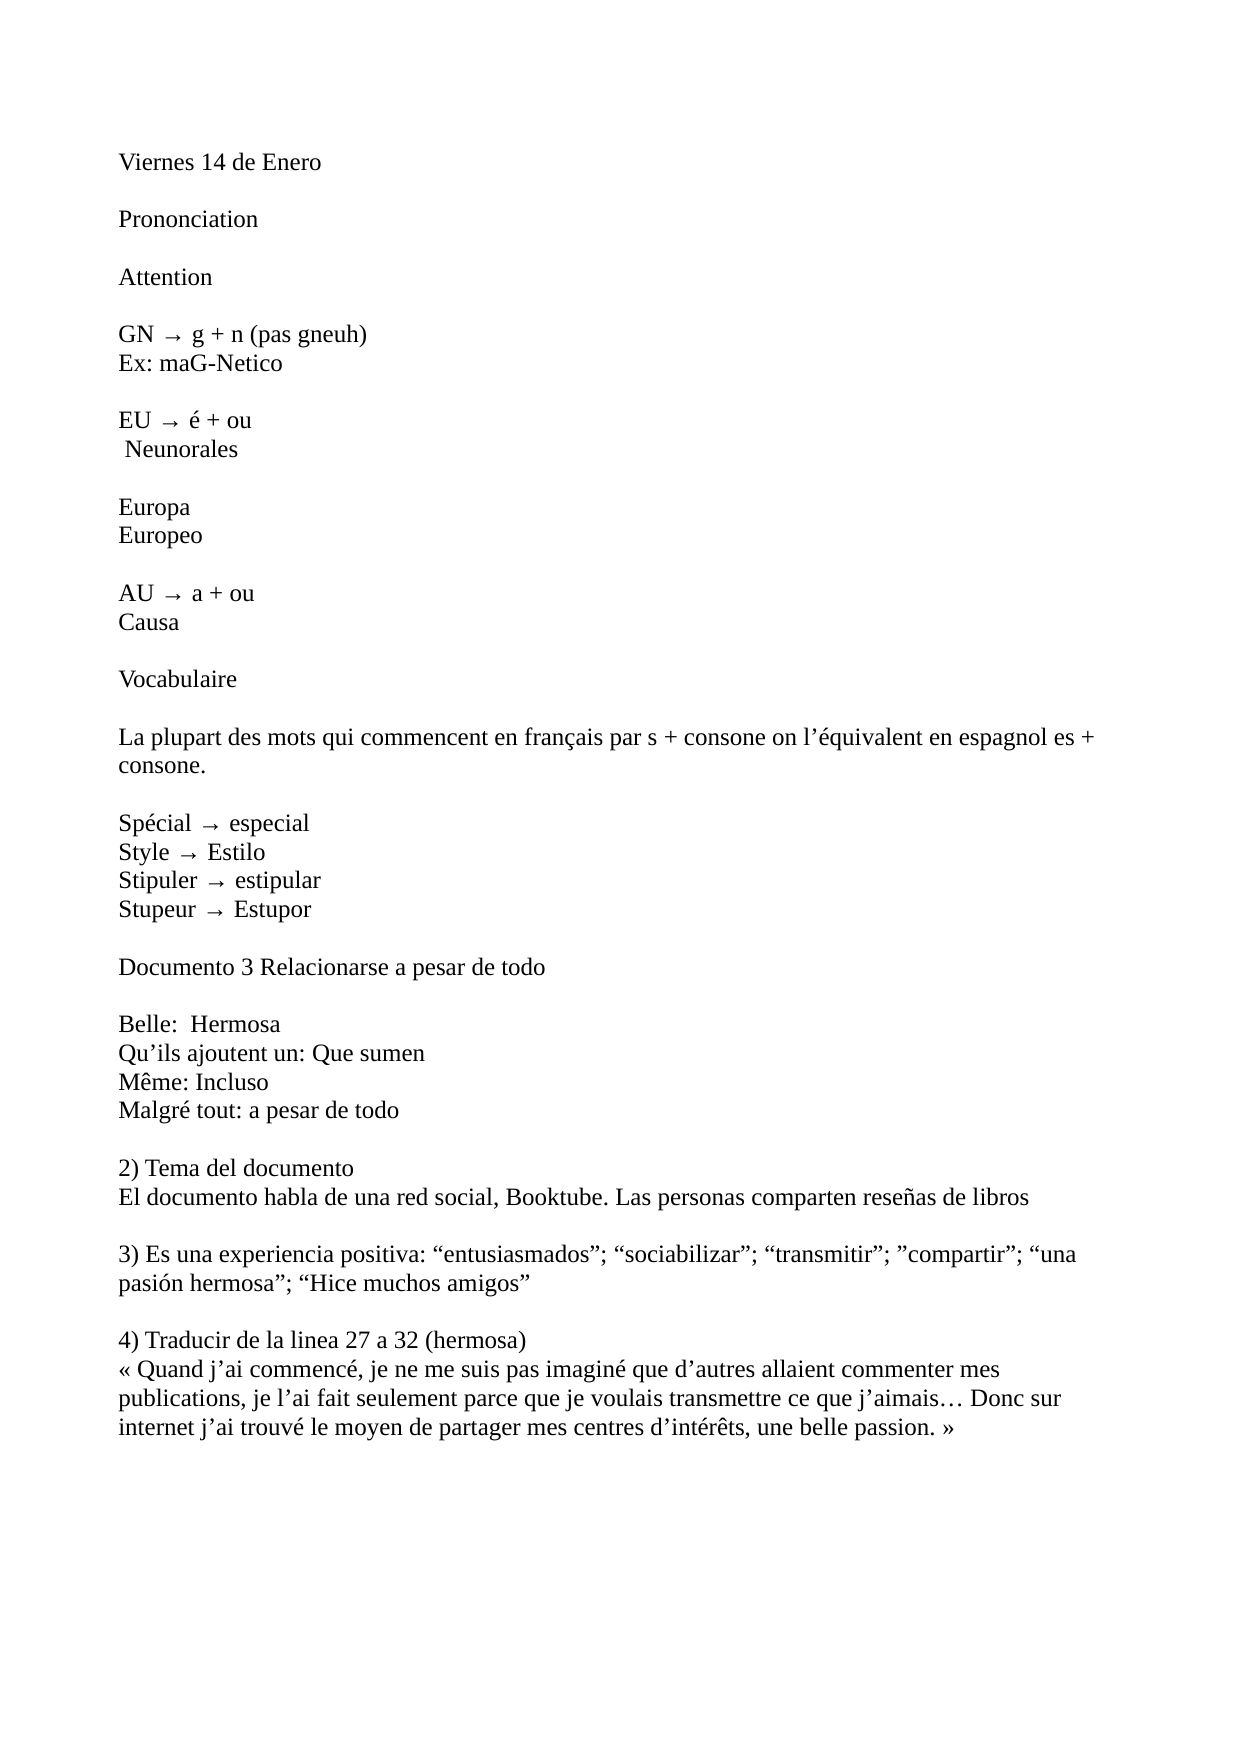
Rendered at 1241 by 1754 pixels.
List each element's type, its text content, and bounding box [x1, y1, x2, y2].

text Vocabulaire [118, 664, 1122, 693]
text Qu’ils ajoutent un: Que sumen [118, 1038, 1122, 1067]
text Neunorales [118, 434, 1122, 463]
text 2) Tema del documento [118, 1153, 1122, 1182]
text 4) Traducir de la linea 27 a 32 (hermosa) [118, 1326, 1122, 1354]
text Viernes 14 de Enero [118, 147, 1122, 176]
text Style → Estilo [118, 837, 1122, 866]
text Stupeur → Estupor [118, 894, 1122, 923]
text 3) Es una experiencia positiva: “entusiasmados”; “sociabilizar”; “transmitir”; ”compartir”; “una pasión hermosa”; “Hice muchos amigos” [118, 1239, 1122, 1297]
text Stipuler → estipular [118, 866, 1122, 894]
text Documento 3 Relacionarse a pesar de todo [118, 952, 1122, 981]
text Malgré tout: a pesar de todo [118, 1096, 1122, 1124]
text La plupart des mots qui commencent en français par s + consone on l’équivalent en espagnol es + consone. [118, 722, 1122, 779]
text Prononciation [118, 204, 1122, 233]
text Europa [118, 492, 1122, 521]
text Causa [118, 607, 1122, 636]
text « Quand j’ai commencé, je ne me suis pas imaginé que d’autres allaient commenter mes publications, je l’ai fait seulement parce que je voulais transmettre ce que j’aimais… Donc sur internet j’ai trouvé le moyen de partager mes centres d’intérêts, une belle passion. » [118, 1354, 1122, 1441]
text Attention [118, 262, 1122, 291]
text El documento habla de una red social, Booktube. Las personas comparten reseñas de libros [118, 1182, 1122, 1211]
text Europeo [118, 521, 1122, 549]
text Ex: maG-Netico [118, 348, 1122, 377]
text Spécial → especial [118, 808, 1122, 837]
text Belle: Hermosa [118, 1009, 1122, 1038]
text Même: Incluso [118, 1067, 1122, 1096]
text AU → a + ou [118, 578, 1122, 607]
text EU → é + ou [118, 406, 1122, 434]
text GN → g + n (pas gneuh) [118, 319, 1122, 348]
